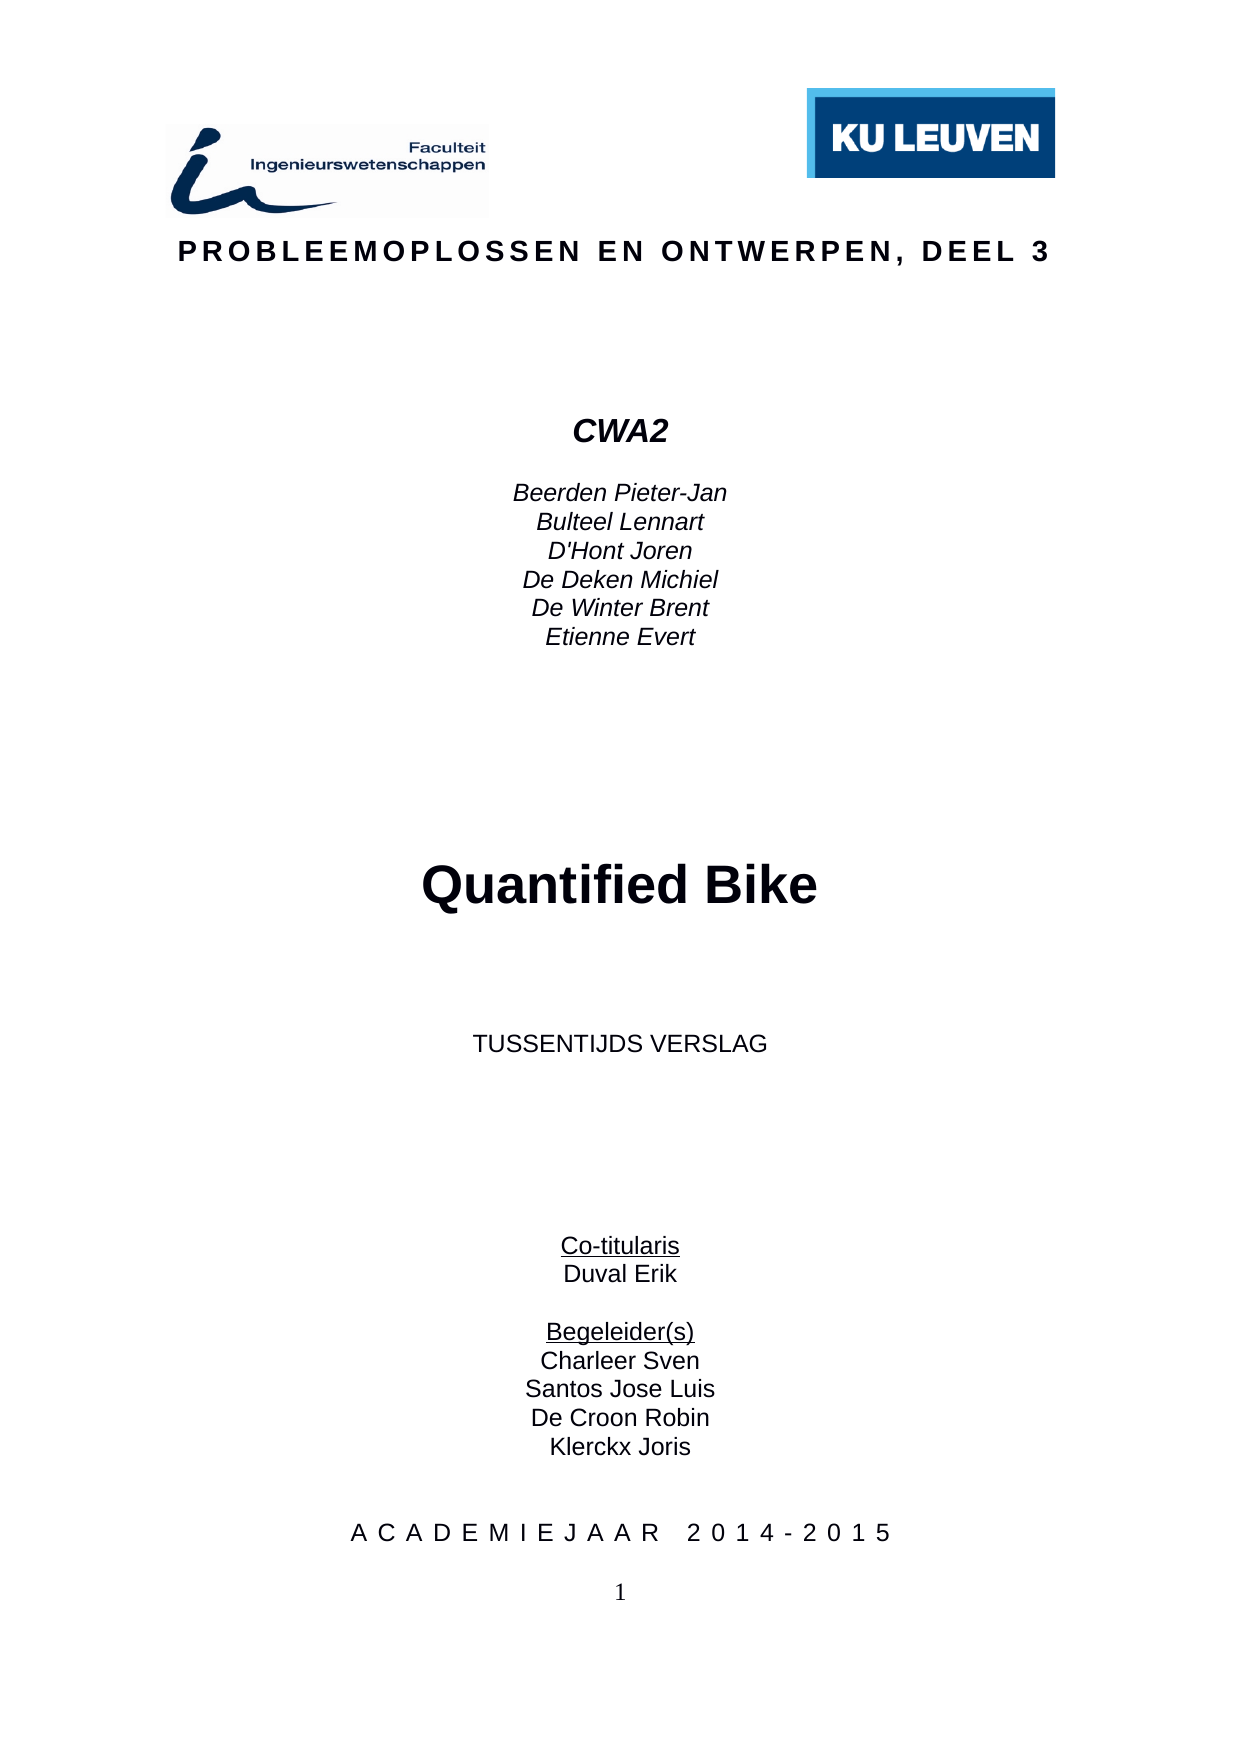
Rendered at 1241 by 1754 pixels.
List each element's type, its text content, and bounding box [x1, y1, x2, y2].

text Etienne Evert [177, 622, 1063, 651]
text TUSSENTIJDS VERSLAG [177, 1029, 1063, 1058]
text De Croon Robin [177, 1403, 1063, 1432]
text Charleer Sven [177, 1346, 1063, 1374]
text Bulteel Lennart [177, 507, 1063, 536]
text Klerckx Joris [177, 1432, 1063, 1461]
picture [165, 124, 489, 218]
text ACADEMIEJAAR 2014-2015 [177, 1518, 1063, 1547]
text Quantified Bike [177, 852, 1063, 914]
picture [806, 88, 1056, 178]
text Duval Erik [177, 1259, 1063, 1288]
text De Winter Brent [177, 593, 1063, 622]
text Santos Jose Luis [177, 1374, 1063, 1403]
text Co-titularis [177, 1231, 1063, 1259]
text CWA2 [177, 411, 1063, 450]
text Beerden Pieter-Jan [177, 478, 1063, 507]
text D'Hont Joren [177, 536, 1063, 565]
text De Deken Michiel [177, 565, 1063, 593]
text Begeleider(s) [177, 1317, 1063, 1346]
text PROBLEEMOPLOSSEN EN ONTWERPEN, DEEL 3 [177, 234, 1063, 267]
